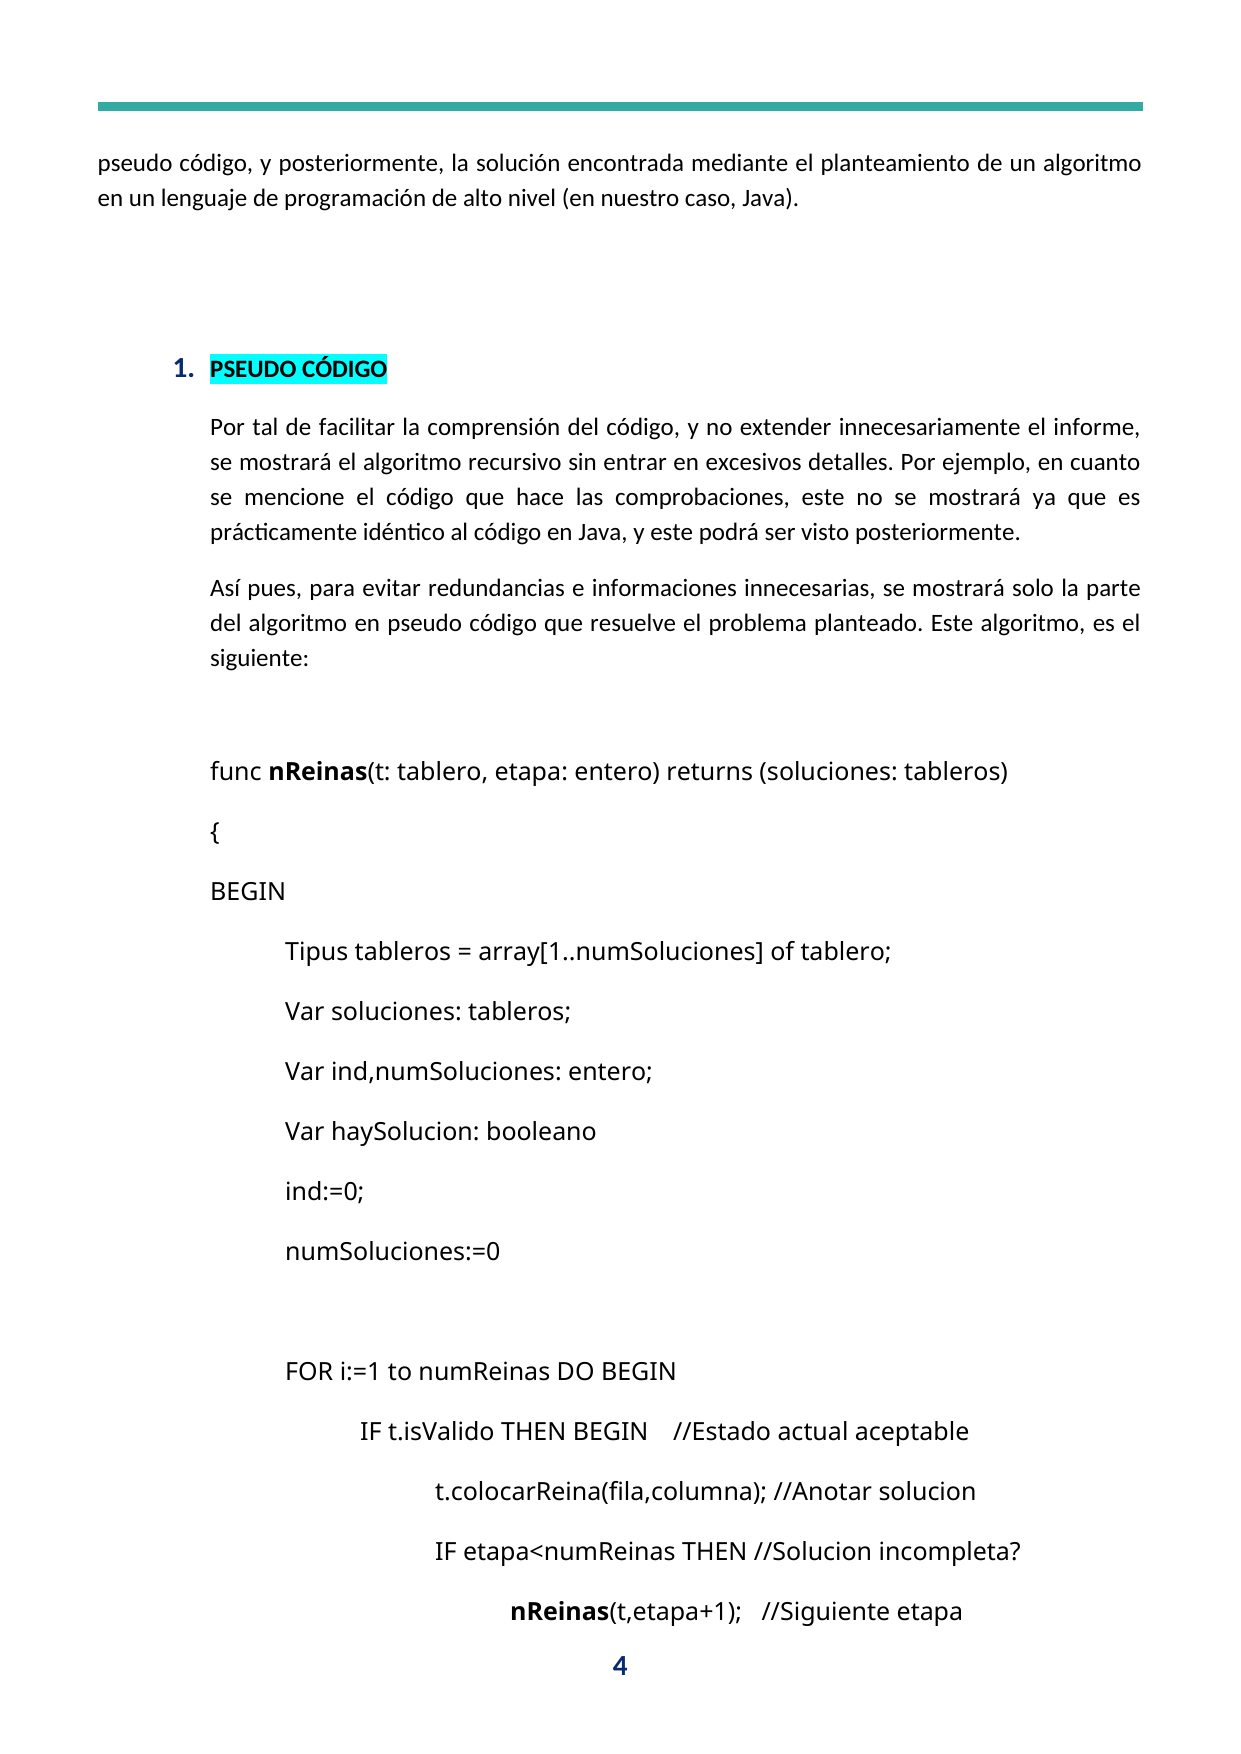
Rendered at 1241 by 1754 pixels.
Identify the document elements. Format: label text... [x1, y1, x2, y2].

list t.colocarReina(fila,columna); //Anotar solucion [210, 1474, 1143, 1508]
list Var haySolucion: booleano [210, 1114, 1143, 1148]
list numSoluciones:=0 [210, 1234, 1143, 1268]
list PSEUDO CÓDIGO [172, 349, 1143, 385]
list FOR i:=1 to numReinas DO BEGIN [210, 1354, 1143, 1388]
list Así pues, para evitar redundancias e informaciones innecesarias, se mostrará solo la parte del algoritmo en pseudo código que resuelve el problema planteado. Este algoritmo, es el siguiente: [210, 572, 1143, 672]
list ind:=0; [210, 1174, 1143, 1208]
list nReinas(t,etapa+1); //Siguiente etapa [210, 1594, 1143, 1628]
list { [210, 814, 1143, 848]
list Tipus tableros = array[1..numSoluciones] of tablero; [210, 934, 1143, 968]
list IF etapa<numReinas THEN //Solucion incompleta? [210, 1534, 1143, 1568]
list BEGIN [210, 874, 1143, 908]
list Var ind,numSoluciones: entero; [210, 1054, 1143, 1088]
list Por tal de facilitar la comprensión del código, y no extender innecesariamente el informe, se mostrará el algoritmo recursivo sin entrar en excesivos detalles. Por ejemplo, en cuanto se mencione el código que hace las comprobaciones, este no se mostrará ya que es prácticamente idéntico al código en Java, y este podrá ser visto posteriormente. [210, 411, 1143, 547]
list IF t.isValido THEN BEGIN //Estado actual aceptable [210, 1414, 1143, 1448]
list Var soluciones: tableros; [210, 994, 1143, 1028]
list func nReinas(t: tablero, etapa: entero) returns (soluciones: tableros) [210, 754, 1143, 788]
text pseudo código, y posteriormente, la solución encontrada mediante el planteamiento de un algoritmo en un lenguaje de programación de alto nivel (en nuestro caso, Java). [97, 147, 1143, 212]
